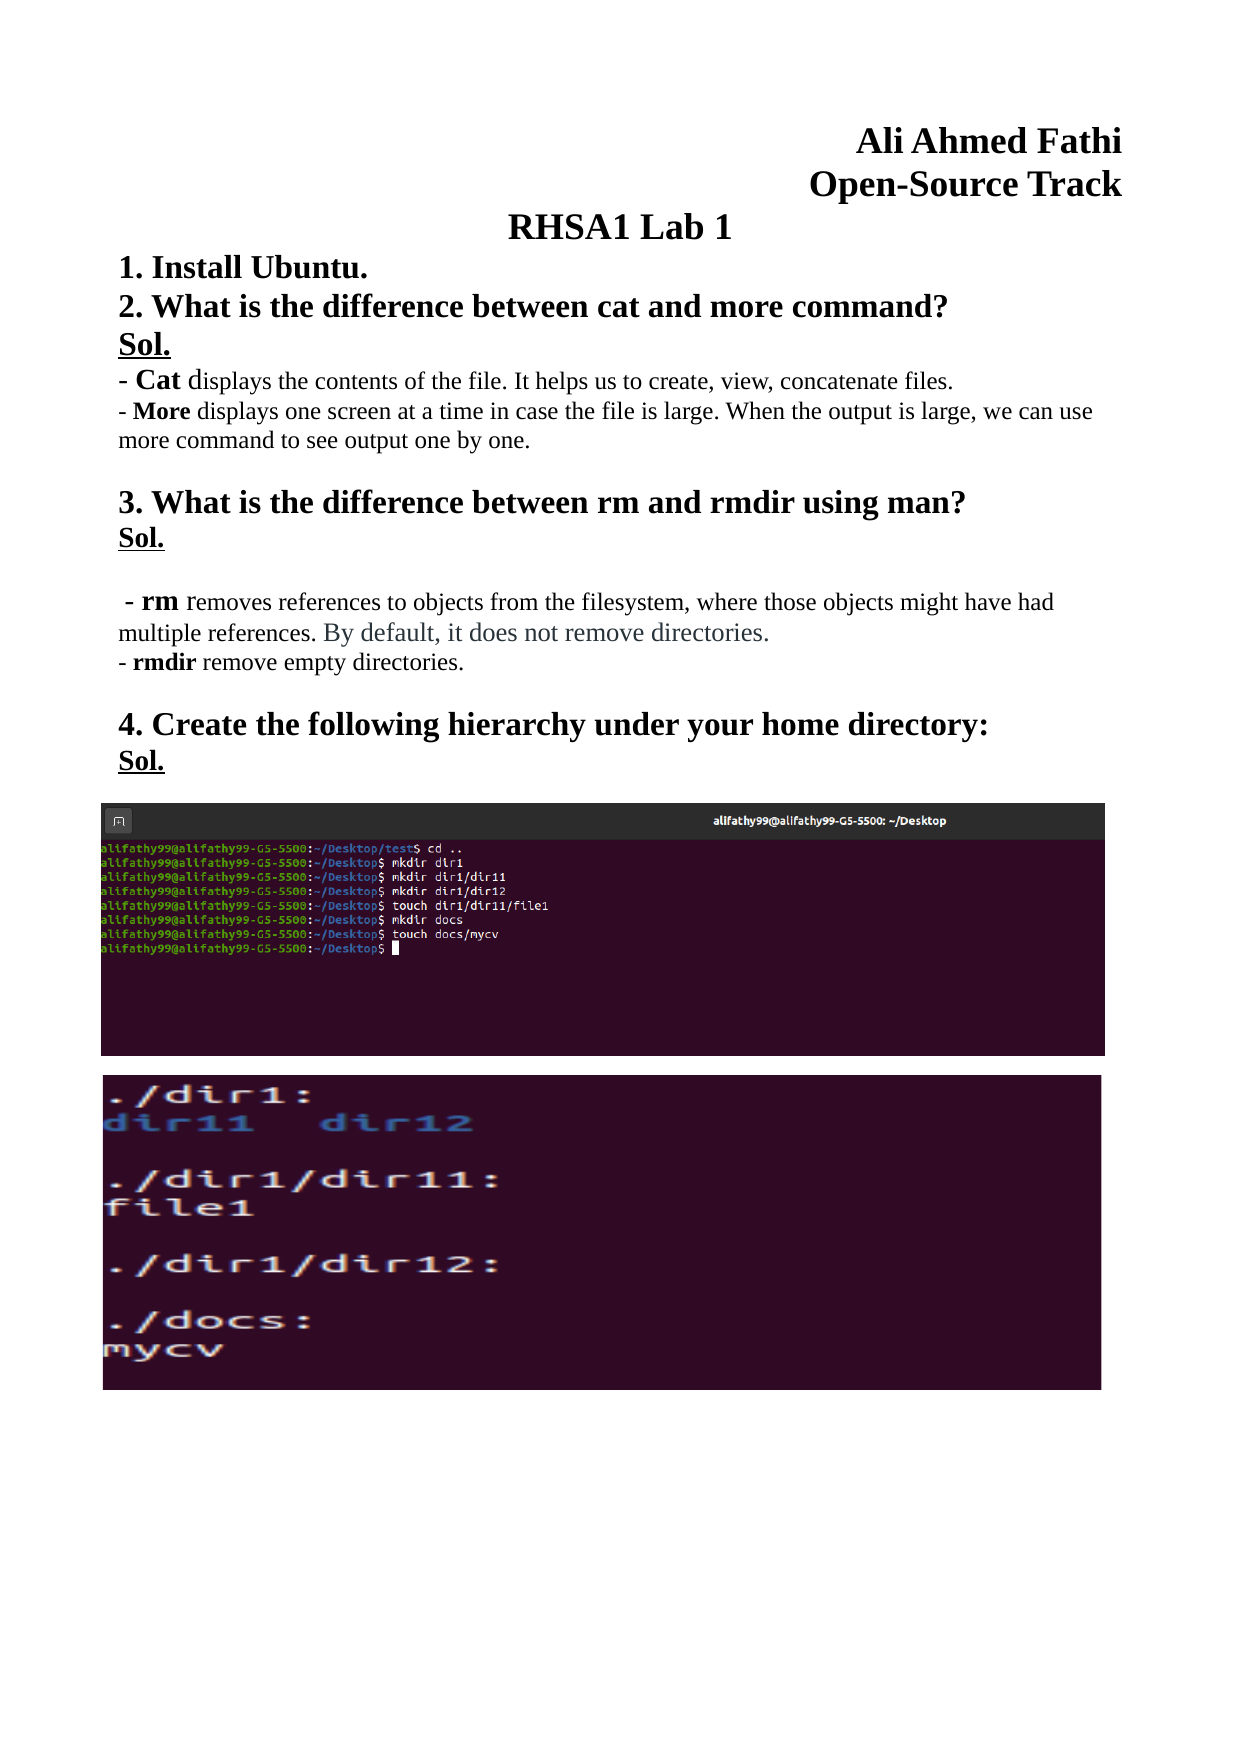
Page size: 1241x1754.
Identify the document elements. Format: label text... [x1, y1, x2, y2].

text - rmdir remove empty directories. [118, 647, 1122, 676]
text Open-Source Track [118, 161, 1122, 204]
text 1. Install Ubuntu. [118, 247, 1122, 286]
picture [101, 803, 1105, 1056]
text Sol. [118, 324, 1122, 362]
text - Cat displays the contents of the file. It helps us to create, view, concatenate files. [118, 362, 1122, 396]
text 2. What is the difference between cat and more command? [118, 286, 1122, 324]
text 3. What is the difference between rm and rmdir using man? [118, 482, 1122, 521]
text RHSA1 Lab 1 [118, 204, 1122, 247]
text Sol. [118, 521, 1122, 554]
text Sol. [118, 743, 1122, 776]
text - rm removes references to objects from the filesystem, where those objects might have had multiple references. By default, it does not remove directories. [118, 583, 1122, 647]
text - More displays one screen at a time in case the file is large. When the output is large, we can use more command to see output one by one. [118, 396, 1122, 453]
text Ali Ahmed Fathi [118, 118, 1122, 161]
text 4. Create the following hierarchy under your home directory: [118, 704, 1122, 743]
picture [102, 1075, 1102, 1390]
